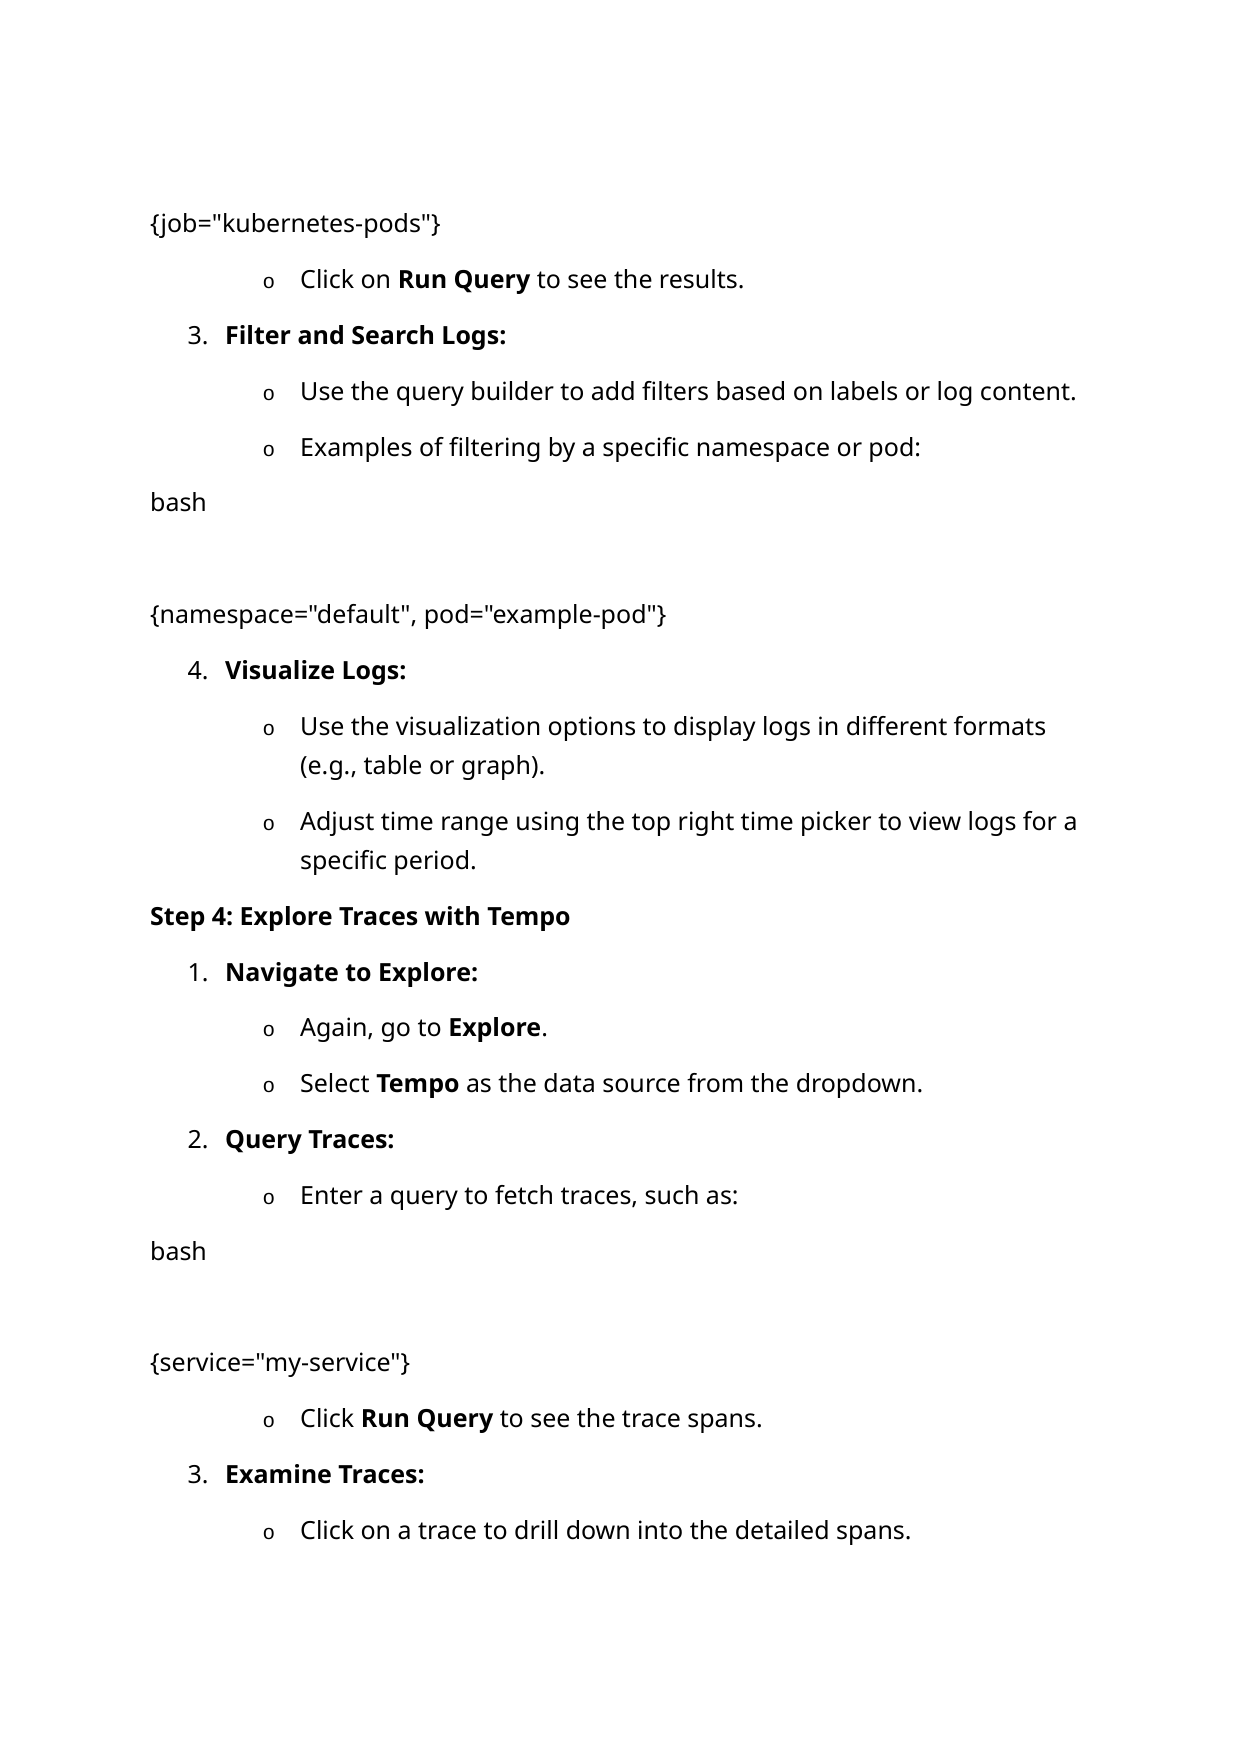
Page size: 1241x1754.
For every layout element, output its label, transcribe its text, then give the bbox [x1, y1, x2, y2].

list Select Tempo as the data source from the dropdown. [262, 1066, 1090, 1100]
text bash [150, 1233, 1090, 1267]
list Click Run Query to see the trace spans. [262, 1401, 1090, 1435]
list Use the query builder to add filters based on labels or log content. [262, 373, 1090, 407]
list Use the visualization options to display logs in different formats (e.g., table or graph). [262, 708, 1090, 782]
list Enter a query to fetch traces, such as: [262, 1177, 1090, 1212]
list Filter and Search Logs: [187, 317, 1090, 352]
list Click on Run Query to see the results. [262, 262, 1090, 296]
list Examples of filtering by a specific namespace or pod: [262, 429, 1090, 463]
list Navigate to Explore: [187, 954, 1090, 988]
list Again, go to Explore. [262, 1010, 1090, 1044]
list Examine Traces: [187, 1457, 1090, 1491]
text bash [150, 485, 1090, 519]
list Adjust time range using the top right time picker to view logs for a specific period. [262, 803, 1090, 877]
text Step 4: Explore Traces with Tempo [150, 898, 1090, 932]
text {namespace="default", pod="example-pod"} [150, 597, 1090, 631]
text {service="my-service"} [150, 1345, 1090, 1379]
list Query Traces: [187, 1122, 1090, 1156]
list Visualize Logs: [187, 652, 1090, 687]
text {job="kubernetes-pods"} [150, 206, 1090, 240]
list Click on a trace to drill down into the detailed spans. [262, 1512, 1090, 1547]
